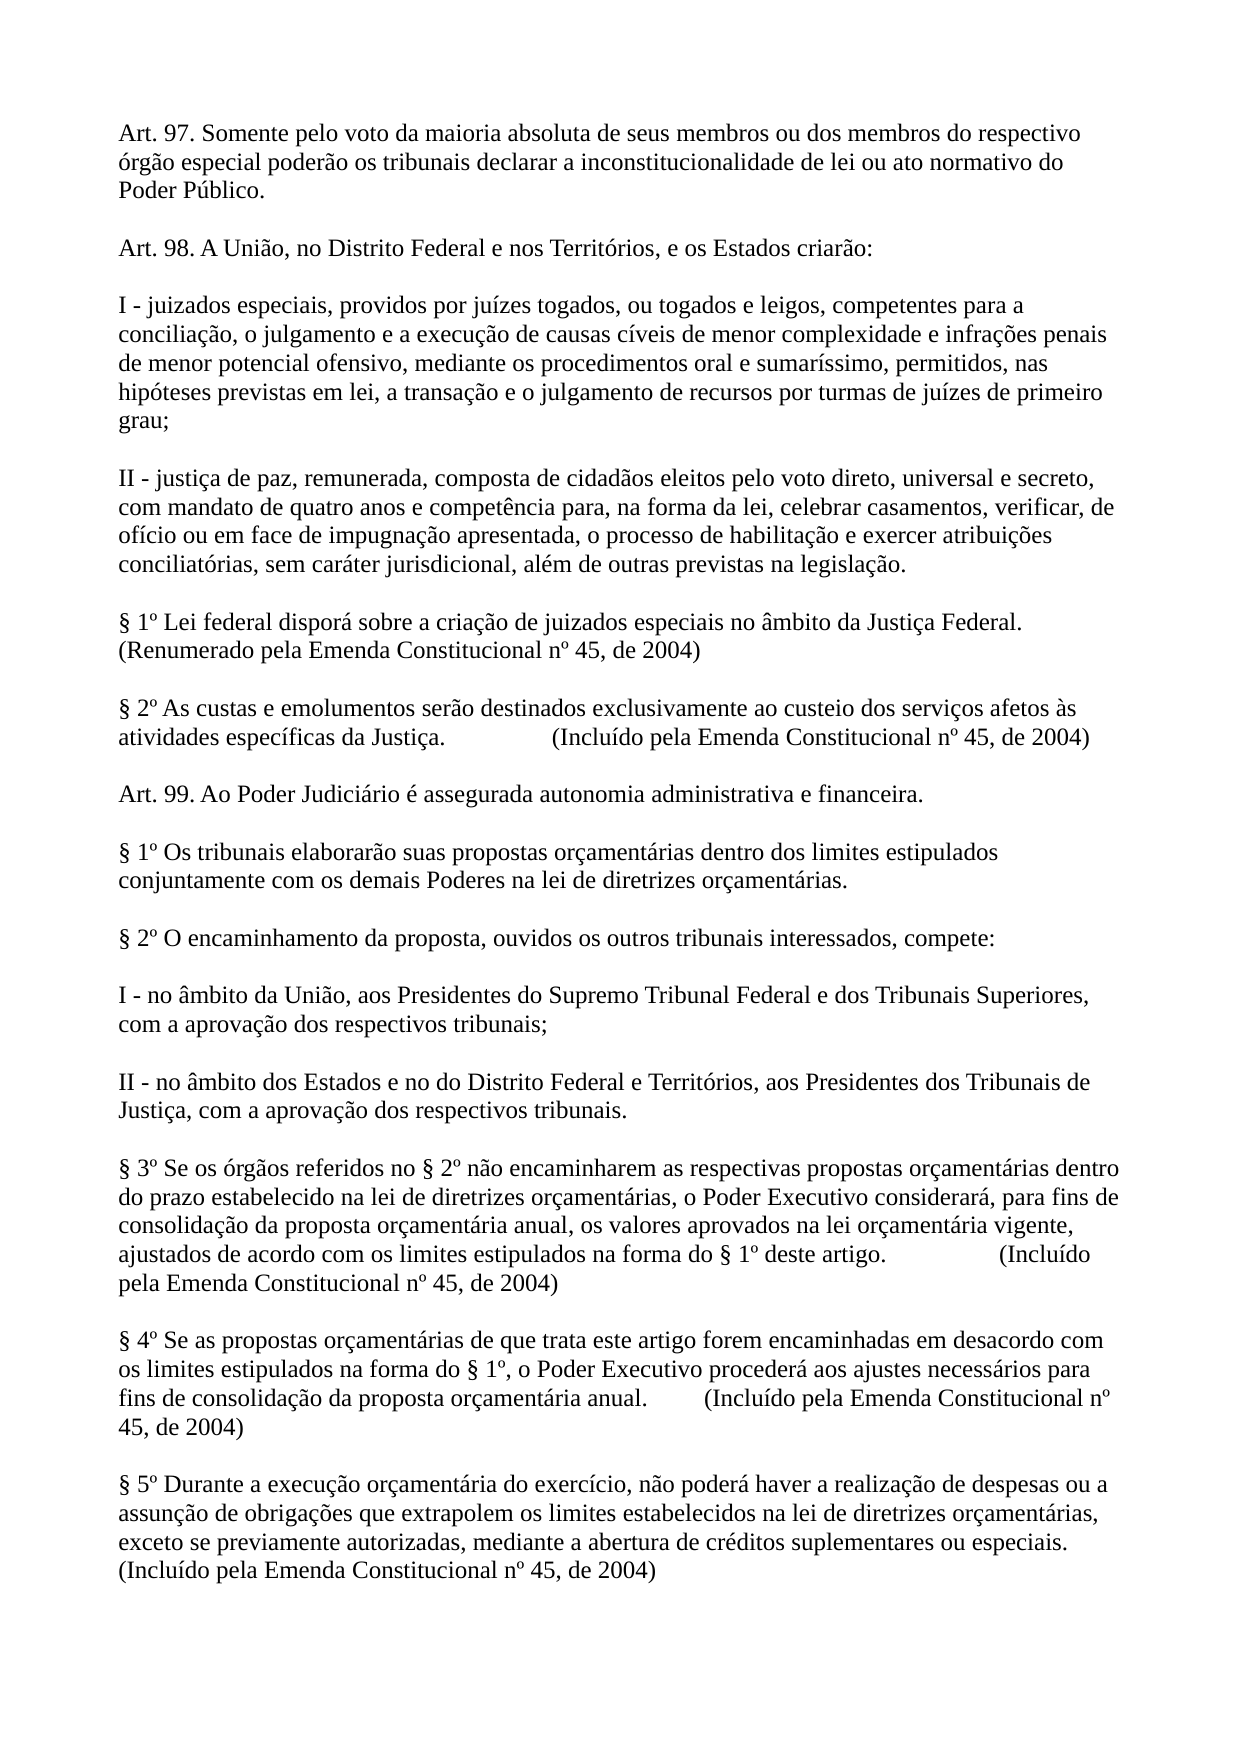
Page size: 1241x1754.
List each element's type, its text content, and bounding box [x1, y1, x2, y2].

text § 1º Os tribunais elaborarão suas propostas orçamentárias dentro dos limites estipulados conjuntamente com os demais Poderes na lei de diretrizes orçamentárias. [118, 837, 1122, 894]
text § 3º Se os órgãos referidos no § 2º não encaminharem as respectivas propostas orçamentárias dentro do prazo estabelecido na lei de diretrizes orçamentárias, o Poder Executivo considerará, para fins de consolidação da proposta orçamentária anual, os valores aprovados na lei orçamentária vigente, ajustados de acordo com os limites estipulados na forma do § 1º deste artigo. (Incluído pela Emenda Constitucional nº 45, de 2004) [118, 1153, 1122, 1297]
text I - no âmbito da União, aos Presidentes do Supremo Tribunal Federal e dos Tribunais Superiores, com a aprovação dos respectivos tribunais; [118, 981, 1122, 1038]
text § 2º O encaminhamento da proposta, ouvidos os outros tribunais interessados, compete: [118, 923, 1122, 952]
text II - justiça de paz, remunerada, composta de cidadãos eleitos pelo voto direto, universal e secreto, com mandato de quatro anos e competência para, na forma da lei, celebrar casamentos, verificar, de ofício ou em face de impugnação apresentada, o processo de habilitação e exercer atribuições conciliatórias, sem caráter jurisdicional, além de outras previstas na legislação. [118, 463, 1122, 578]
text § 5º Durante a execução orçamentária do exercício, não poderá haver a realização de despesas ou a assunção de obrigações que extrapolem os limites estabelecidos na lei de diretrizes orçamentárias, exceto se previamente autorizadas, mediante a abertura de créditos suplementares ou especiais. (Incluído pela Emenda Constitucional nº 45, de 2004) [118, 1469, 1122, 1584]
text Art. 97. Somente pelo voto da maioria absoluta de seus membros ou dos membros do respectivo órgão especial poderão os tribunais declarar a inconstitucionalidade de lei ou ato normativo do Poder Público. [118, 118, 1122, 204]
text § 4º Se as propostas orçamentárias de que trata este artigo forem encaminhadas em desacordo com os limites estipulados na forma do § 1º, o Poder Executivo procederá aos ajustes necessários para fins de consolidação da proposta orçamentária anual. (Incluído pela Emenda Constitucional nº 45, de 2004) [118, 1326, 1122, 1441]
text § 1º Lei federal disporá sobre a criação de juizados especiais no âmbito da Justiça Federal. (Renumerado pela Emenda Constitucional nº 45, de 2004) [118, 607, 1122, 664]
text I - juizados especiais, providos por juízes togados, ou togados e leigos, competentes para a conciliação, o julgamento e a execução de causas cíveis de menor complexidade e infrações penais de menor potencial ofensivo, mediante os procedimentos oral e sumaríssimo, permitidos, nas hipóteses previstas em lei, a transação e o julgamento de recursos por turmas de juízes de primeiro grau; [118, 291, 1122, 434]
text Art. 99. Ao Poder Judiciário é assegurada autonomia administrativa e financeira. [118, 779, 1122, 808]
text II - no âmbito dos Estados e no do Distrito Federal e Territórios, aos Presidentes dos Tribunais de Justiça, com a aprovação dos respectivos tribunais. [118, 1067, 1122, 1124]
text § 2º As custas e emolumentos serão destinados exclusivamente ao custeio dos serviços afetos às atividades específicas da Justiça. (Incluído pela Emenda Constitucional nº 45, de 2004) [118, 693, 1122, 751]
text Art. 98. A União, no Distrito Federal e nos Territórios, e os Estados criarão: [118, 233, 1122, 262]
